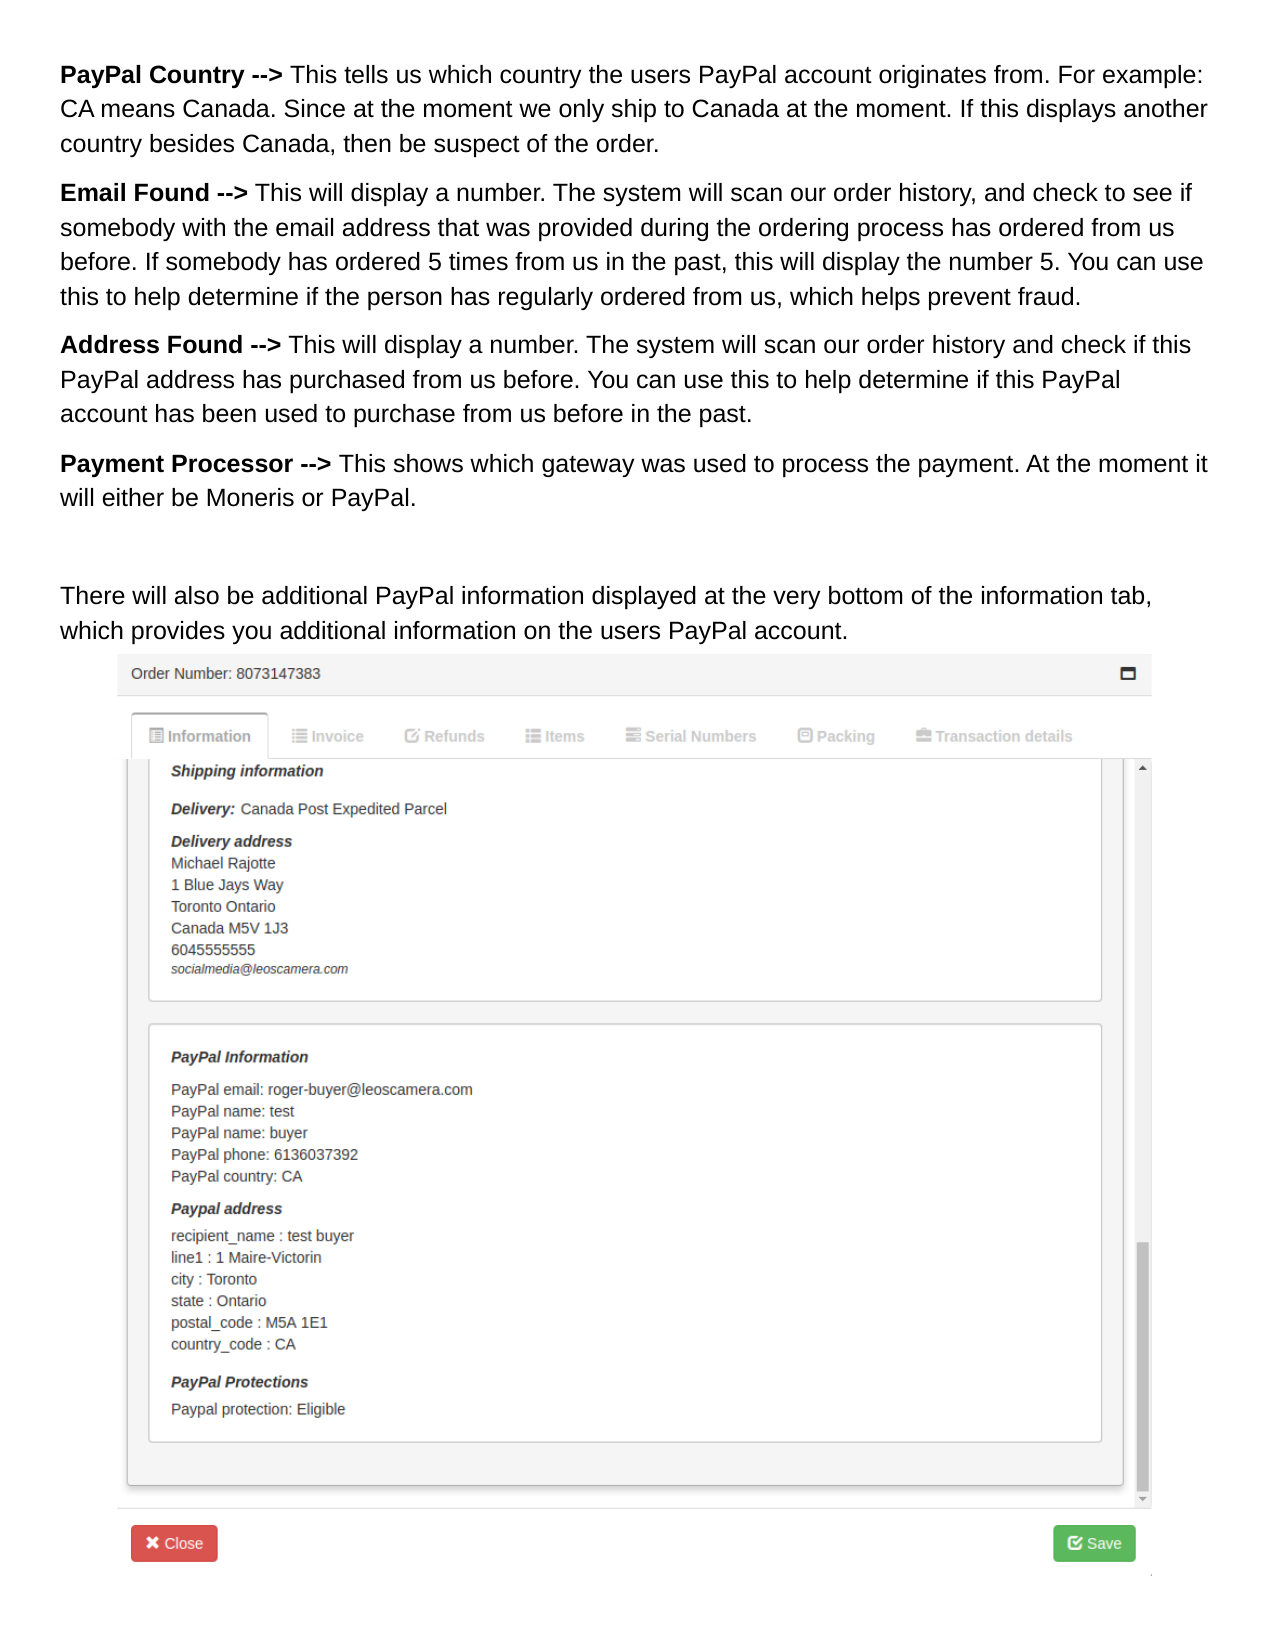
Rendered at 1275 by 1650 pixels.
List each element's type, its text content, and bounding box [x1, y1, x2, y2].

text Payment Processor --> This shows which gateway was used to process the payment. At the moment it will either be Moneris or PayPal. [60, 448, 1215, 512]
text Email Found --> This will display a number. The system will scan our order history, and check to see if somebody with the email address that was provided during the ordering process has ordered from us before. If somebody has ordered 5 times from us in the past, this will display the number 5. You can use this to help determine if the person has regularly ordered from us, which helps prevent fraud. [60, 178, 1215, 310]
text There will also be additional PayPal information displayed at the very bottom of the information tab, which provides you additional information on the users PayPal account. [60, 581, 1215, 644]
text Address Found --> This will display a number. The system will scan our order history and check if this PayPal address has purchased from us before. You can use this to help determine if this PayPal account has been used to purchase from us before in the past. [60, 331, 1215, 428]
picture [117, 654, 1152, 1576]
text PayPal Country --> This tells us which country the users PayPal account originates from. For example: CA means Canada. Since at the moment we only ship to Canada at the moment. If this displays another country besides Canada, then be suspect of the order. [60, 60, 1215, 158]
